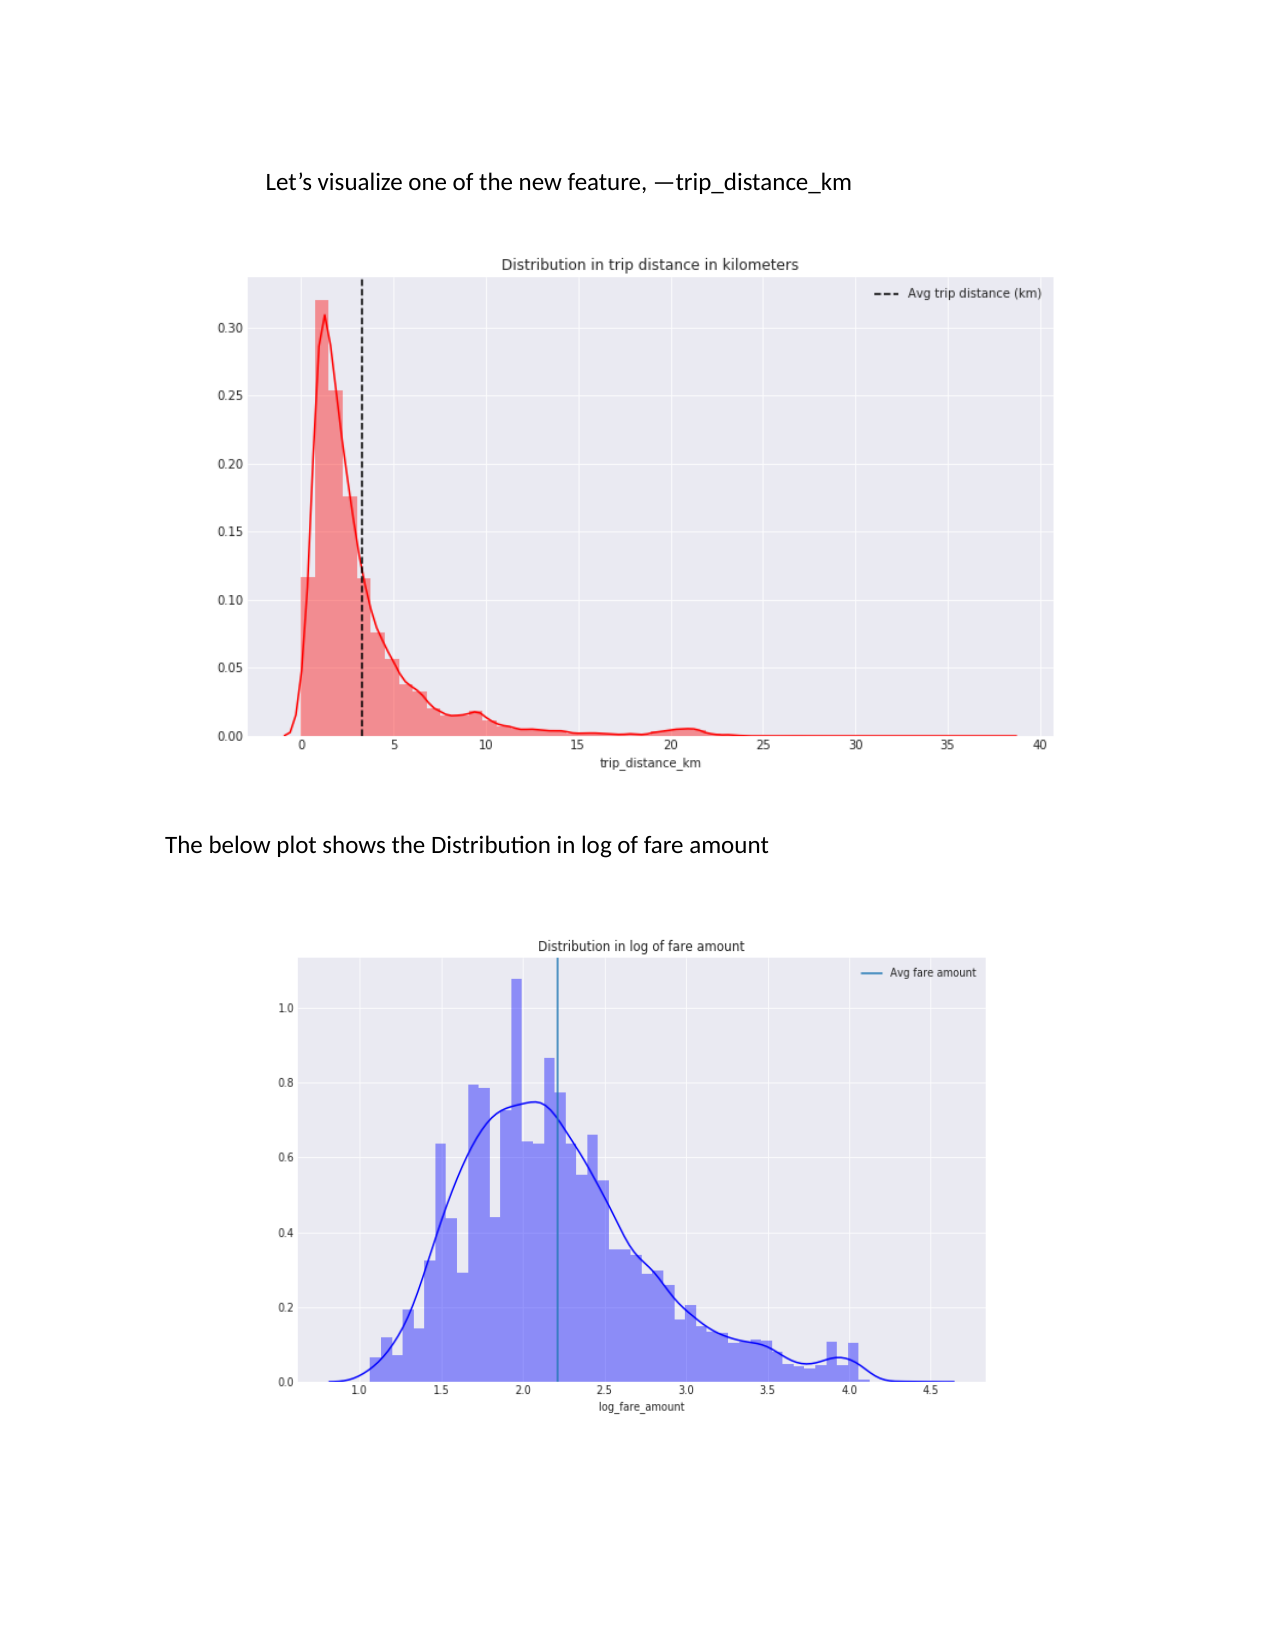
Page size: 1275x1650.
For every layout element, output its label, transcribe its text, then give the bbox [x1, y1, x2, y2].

list The below plot shows the Distribution in log of fare amount [165, 812, 1157, 859]
list Let’s visualize one of the new feature, —trip_distance_km [236, 166, 1157, 197]
picture [118, 205, 1157, 812]
picture [187, 891, 1074, 1452]
